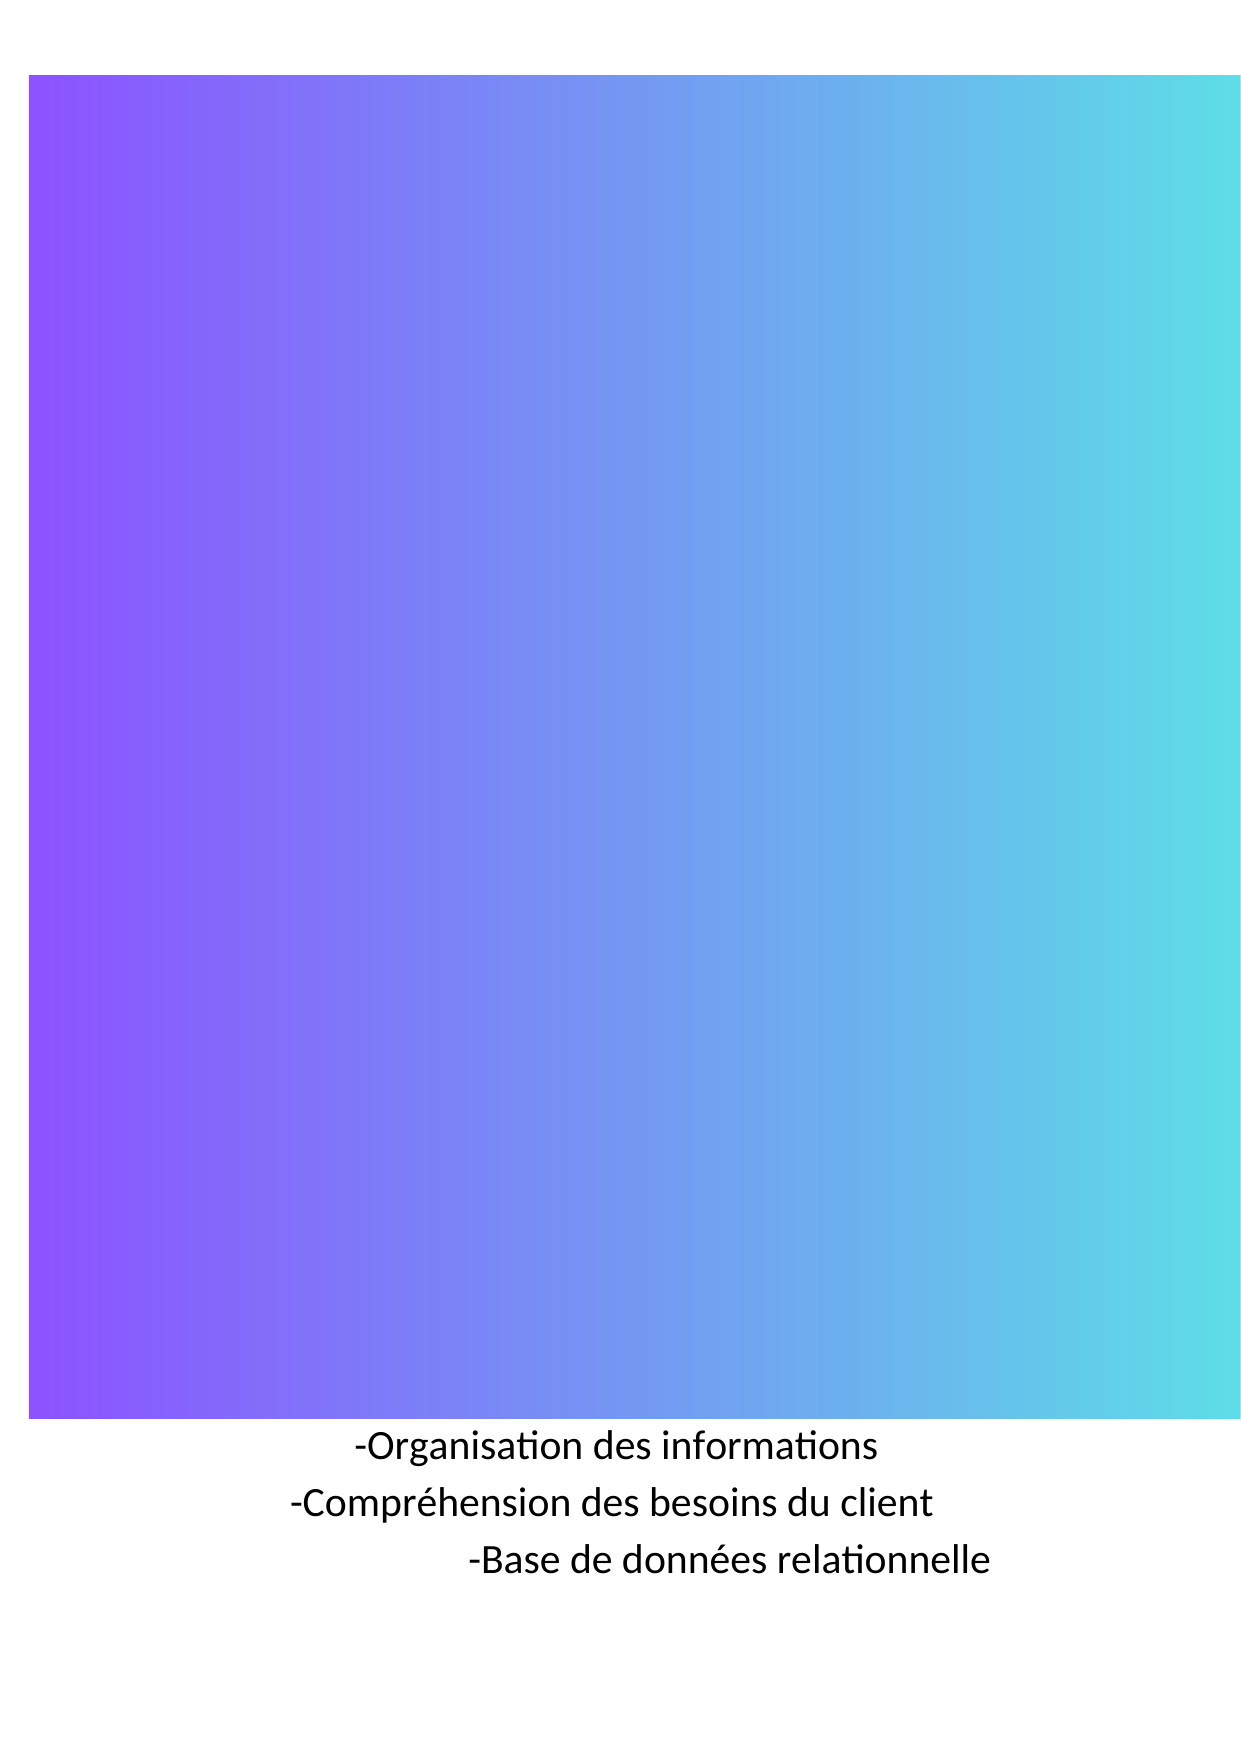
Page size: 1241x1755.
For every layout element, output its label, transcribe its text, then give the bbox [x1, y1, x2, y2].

text -Organisation des informations [43, 1419, 1190, 1469]
text -Compréhension des besoins du client [43, 1476, 1181, 1527]
text -Base de données relationnelle [43, 1533, 1190, 1584]
